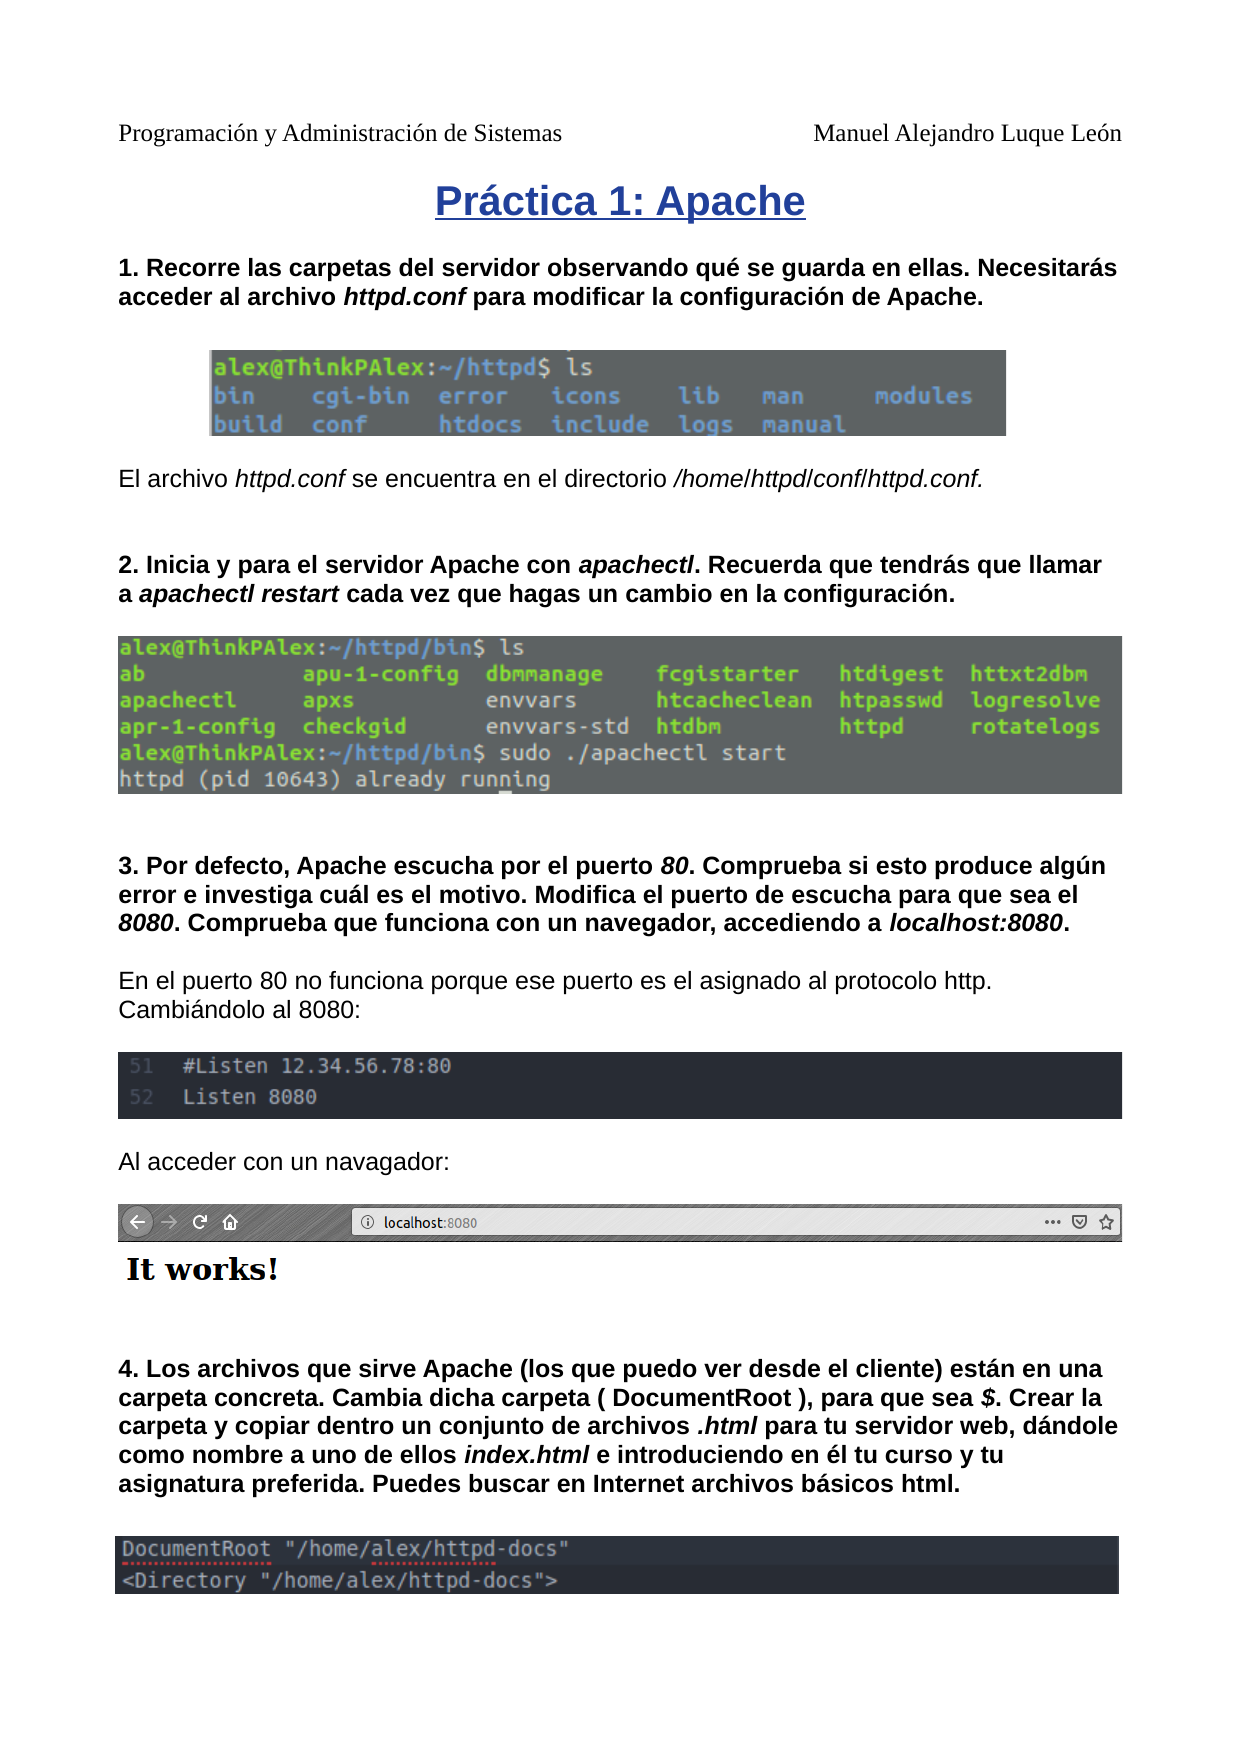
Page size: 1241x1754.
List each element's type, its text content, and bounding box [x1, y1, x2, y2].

text En el puerto 80 no funciona porque ese puerto es el asignado al protocolo http. [118, 966, 1122, 994]
picture [118, 1052, 1123, 1119]
text 3. Por defecto, Apache escucha por el puerto 80. Comprueba si esto produce algún error e investiga cuál es el motivo. Modifica el puerto de escucha para que sea el 8080. Comprueba que funciona con un navegador, accediendo a localhost:8080. [118, 851, 1122, 937]
text Cambiándolo al 8080: [118, 994, 1122, 1023]
text 4. Los archivos que sirve Apache (los que puedo ver desde el cliente) están en una carpeta concreta. Cambia dicha carpeta ( DocumentRoot ), para que sea $. Crear la carpeta y copiar dentro un conjunto de archivos .html para tu servidor web, dándole como nombre a uno de ellos index.html e introduciendo en él tu curso y tu asignatura preferida. Puedes buscar en Internet archivos básicos html. [118, 1354, 1122, 1497]
picture [209, 350, 1007, 436]
text Práctica 1: Apache [118, 176, 1122, 224]
picture [115, 1536, 1119, 1594]
text 2. Inicia y para el servidor Apache con apachectl. Recuerda que tendrás que llamar a apachectl restart cada vez que hagas un cambio en la configuración. [118, 550, 1122, 608]
picture [118, 1204, 1123, 1297]
text 1. Recorre las carpetas del servidor observando qué se guarda en ellas. Necesitarás acceder al archivo httpd.conf para modificar la configuración de Apache. [118, 253, 1122, 311]
picture [118, 636, 1123, 794]
text El archivo httpd.conf se encuentra en el directorio /home/httpd/conf/httpd.conf. [118, 464, 1122, 493]
text Al acceder con un navagador: [118, 1147, 1122, 1176]
